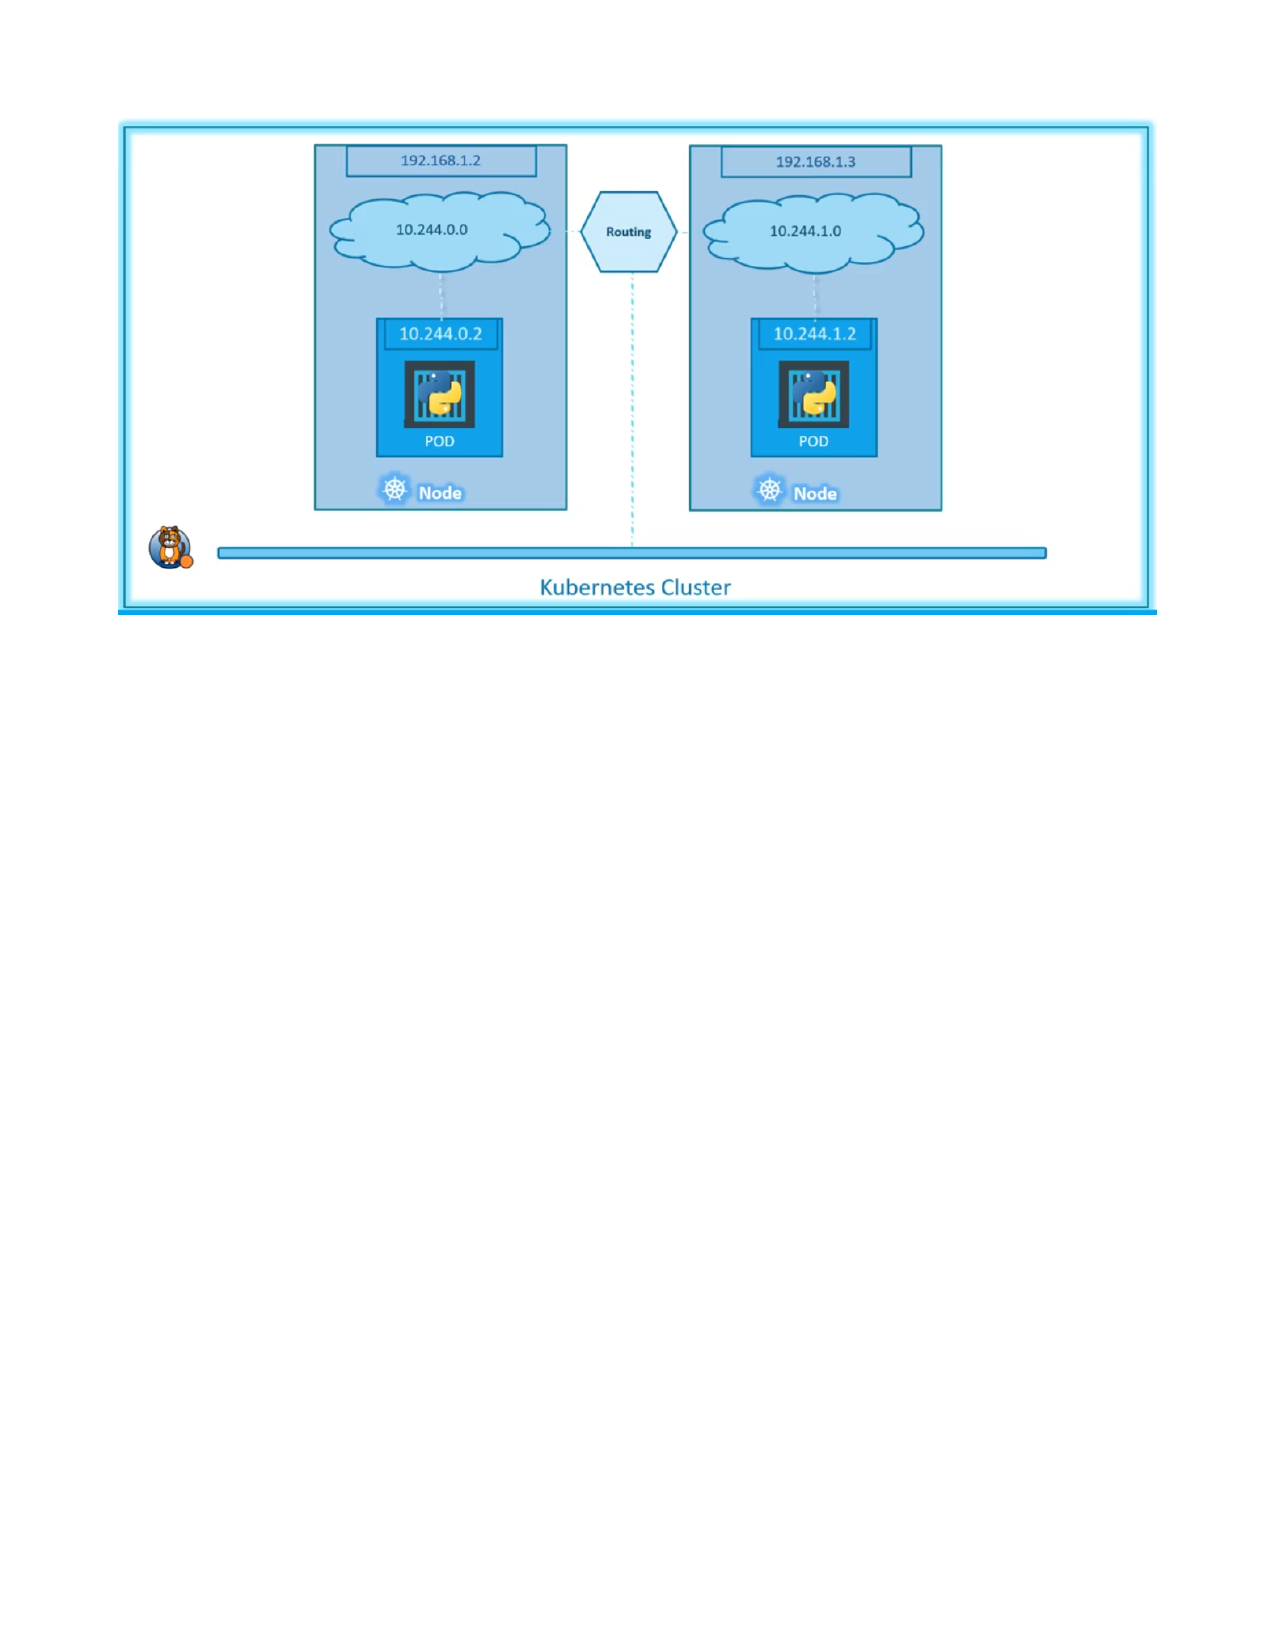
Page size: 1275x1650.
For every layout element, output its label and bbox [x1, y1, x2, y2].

picture [118, 118, 1157, 610]
